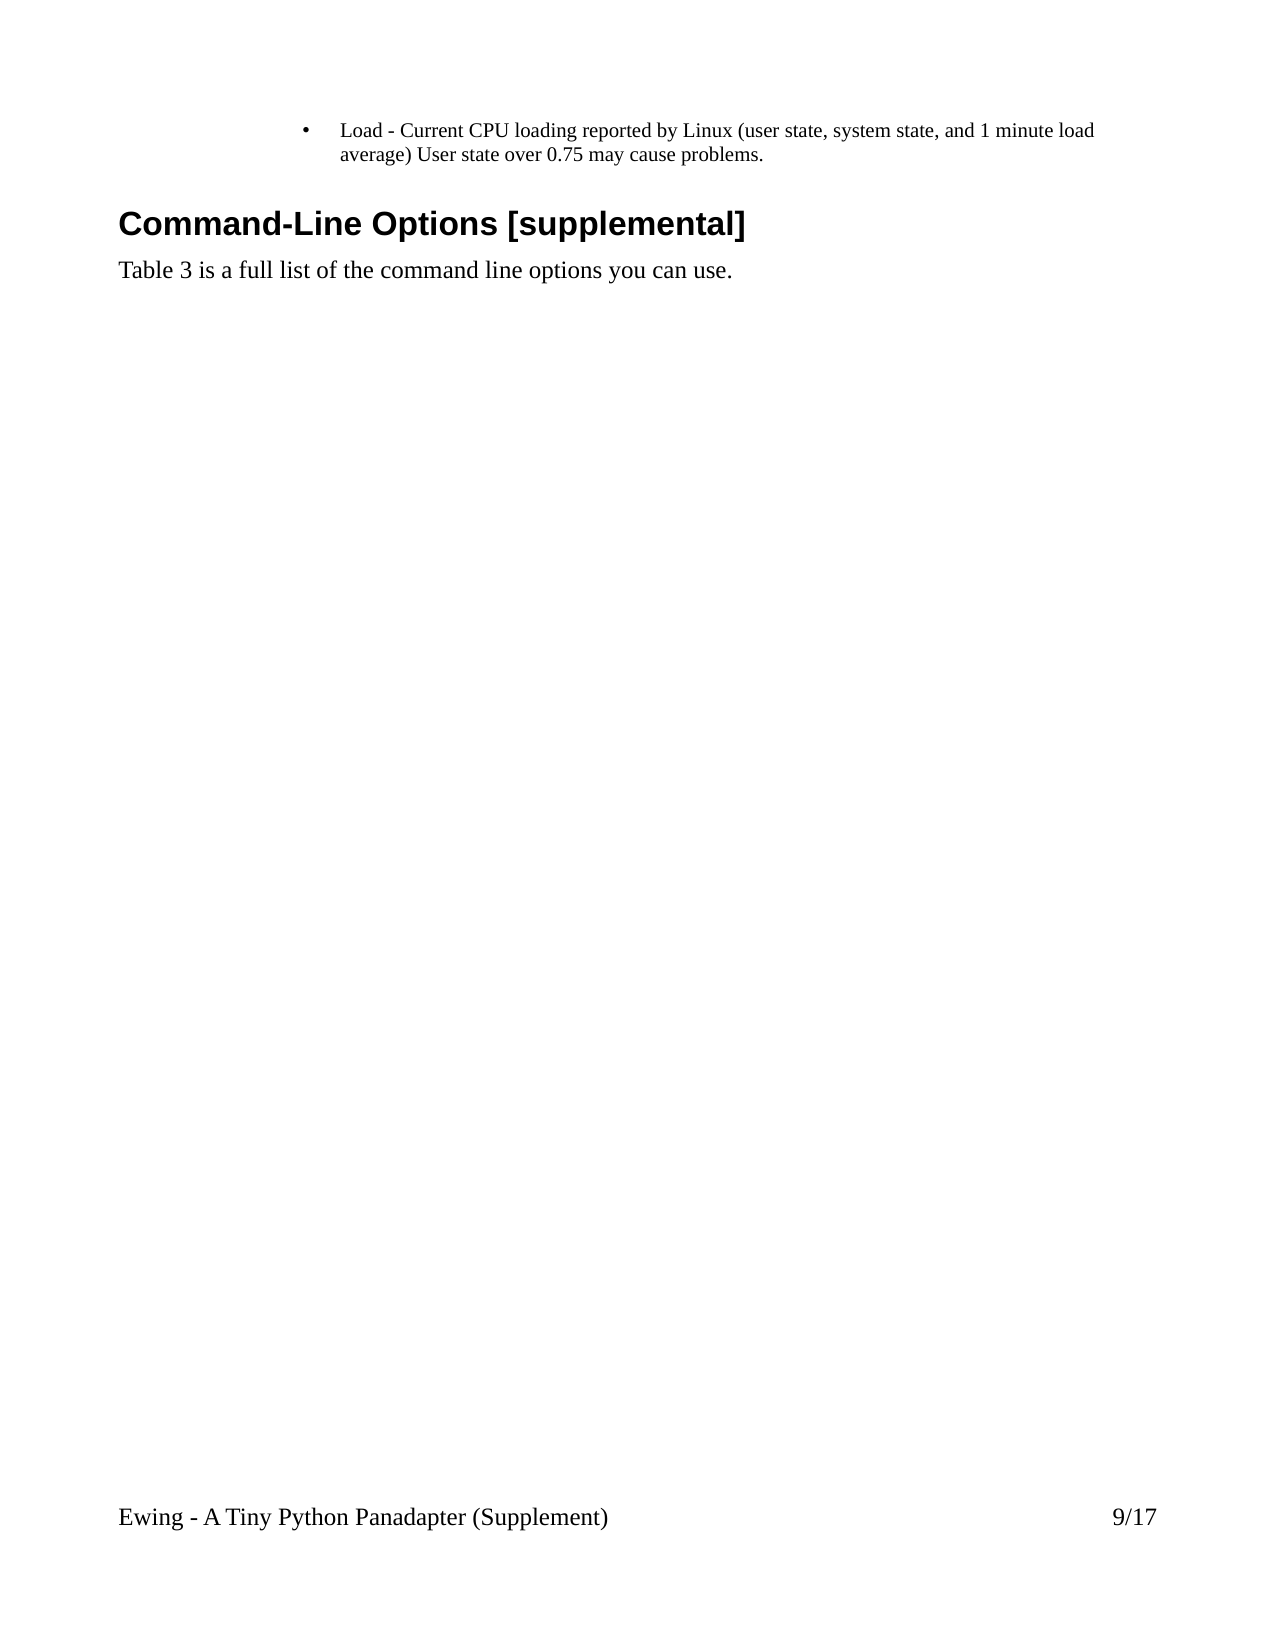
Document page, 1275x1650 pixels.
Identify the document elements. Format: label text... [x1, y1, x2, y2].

subtitle Command-Line Options [supplemental] [118, 204, 1157, 242]
text Table 3 is a full list of the command line options you can use. [118, 255, 1157, 284]
list Load - Current CPU loading reported by Linux (user state, system state, and 1 minute load average) User state over 0.75 may cause problems. [302, 118, 1157, 166]
